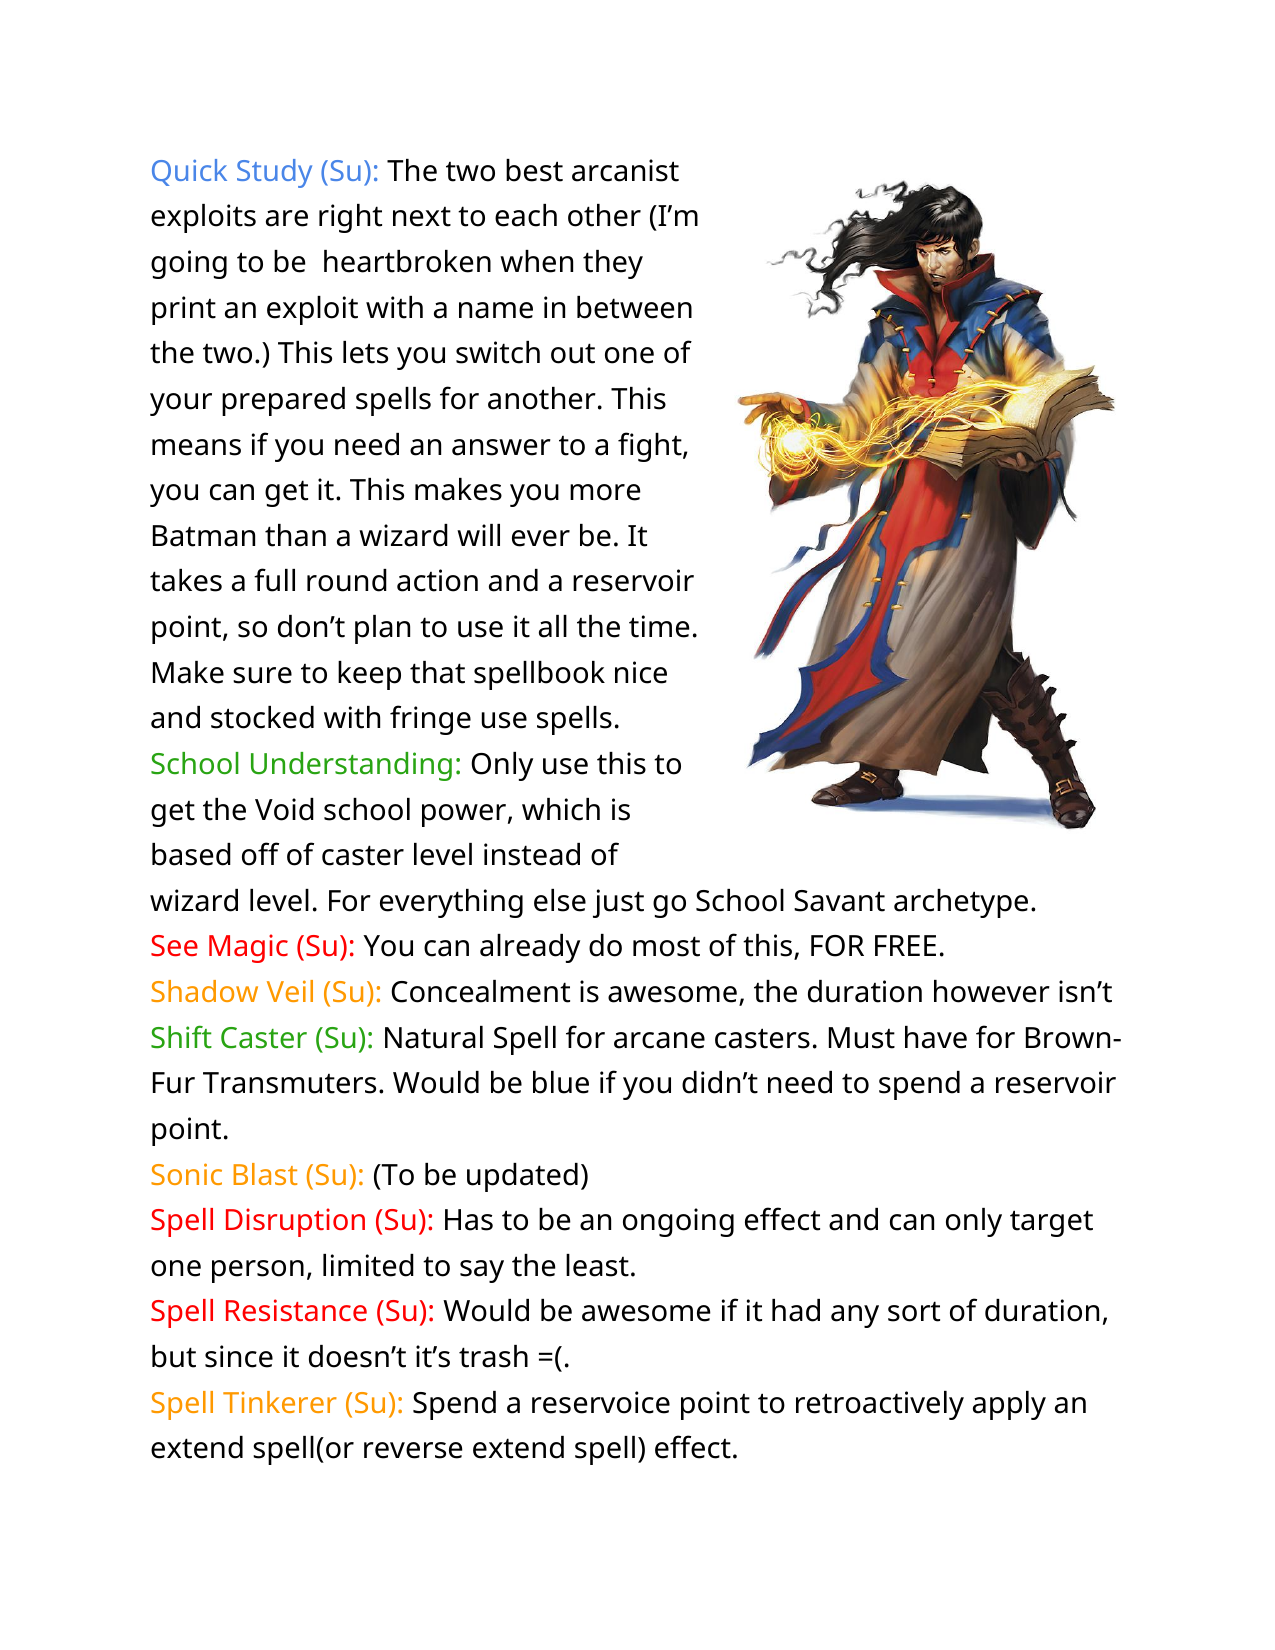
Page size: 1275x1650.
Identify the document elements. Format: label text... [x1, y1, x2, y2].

text Sonic Blast (Su): (To be updated) [150, 1154, 1125, 1193]
text School Understanding: Only use this to get the Void school power, which is based off of caster level instead of wizard level. For everything else just go School Savant archetype. [150, 743, 1125, 920]
text Shift Caster (Su): Natural Spell for arcane casters. Must have for Brown-Fur Transmuters. Would be blue if you didn’t need to spend a reservoir point. [150, 1017, 1125, 1148]
text Quick Study (Su): The two best arcanist exploits are right next to each other (I’m going to be heartbroken when they print an exploit with a name in between the two.) This lets you switch out one of your prepared spells for another. This means if you need an answer to a fight, you can get it. This makes you more Batman than a wizard will ever be. It takes a full round action and a reservoir point, so don’t plan to use it all the time. Make sure to keep that spellbook nice and stocked with fringe use spells. [150, 150, 1125, 737]
text Spell Tinkerer (Su): Spend a reservoice point to retroactively apply an extend spell(or reverse extend spell) effect. [150, 1382, 1125, 1467]
picture [724, 168, 1125, 847]
text Spell Resistance (Su): Would be awesome if it had any sort of duration, but since it doesn’t it’s trash =(. [150, 1291, 1125, 1376]
text Spell Disruption (Su): Has to be an ongoing effect and can only target one person, limited to say the least. [150, 1199, 1125, 1285]
text Shadow Veil (Su): Concealment is awesome, the duration however isn’t [150, 971, 1125, 1011]
text See Magic (Su): You can already do most of this, FOR FREE. [150, 926, 1125, 965]
